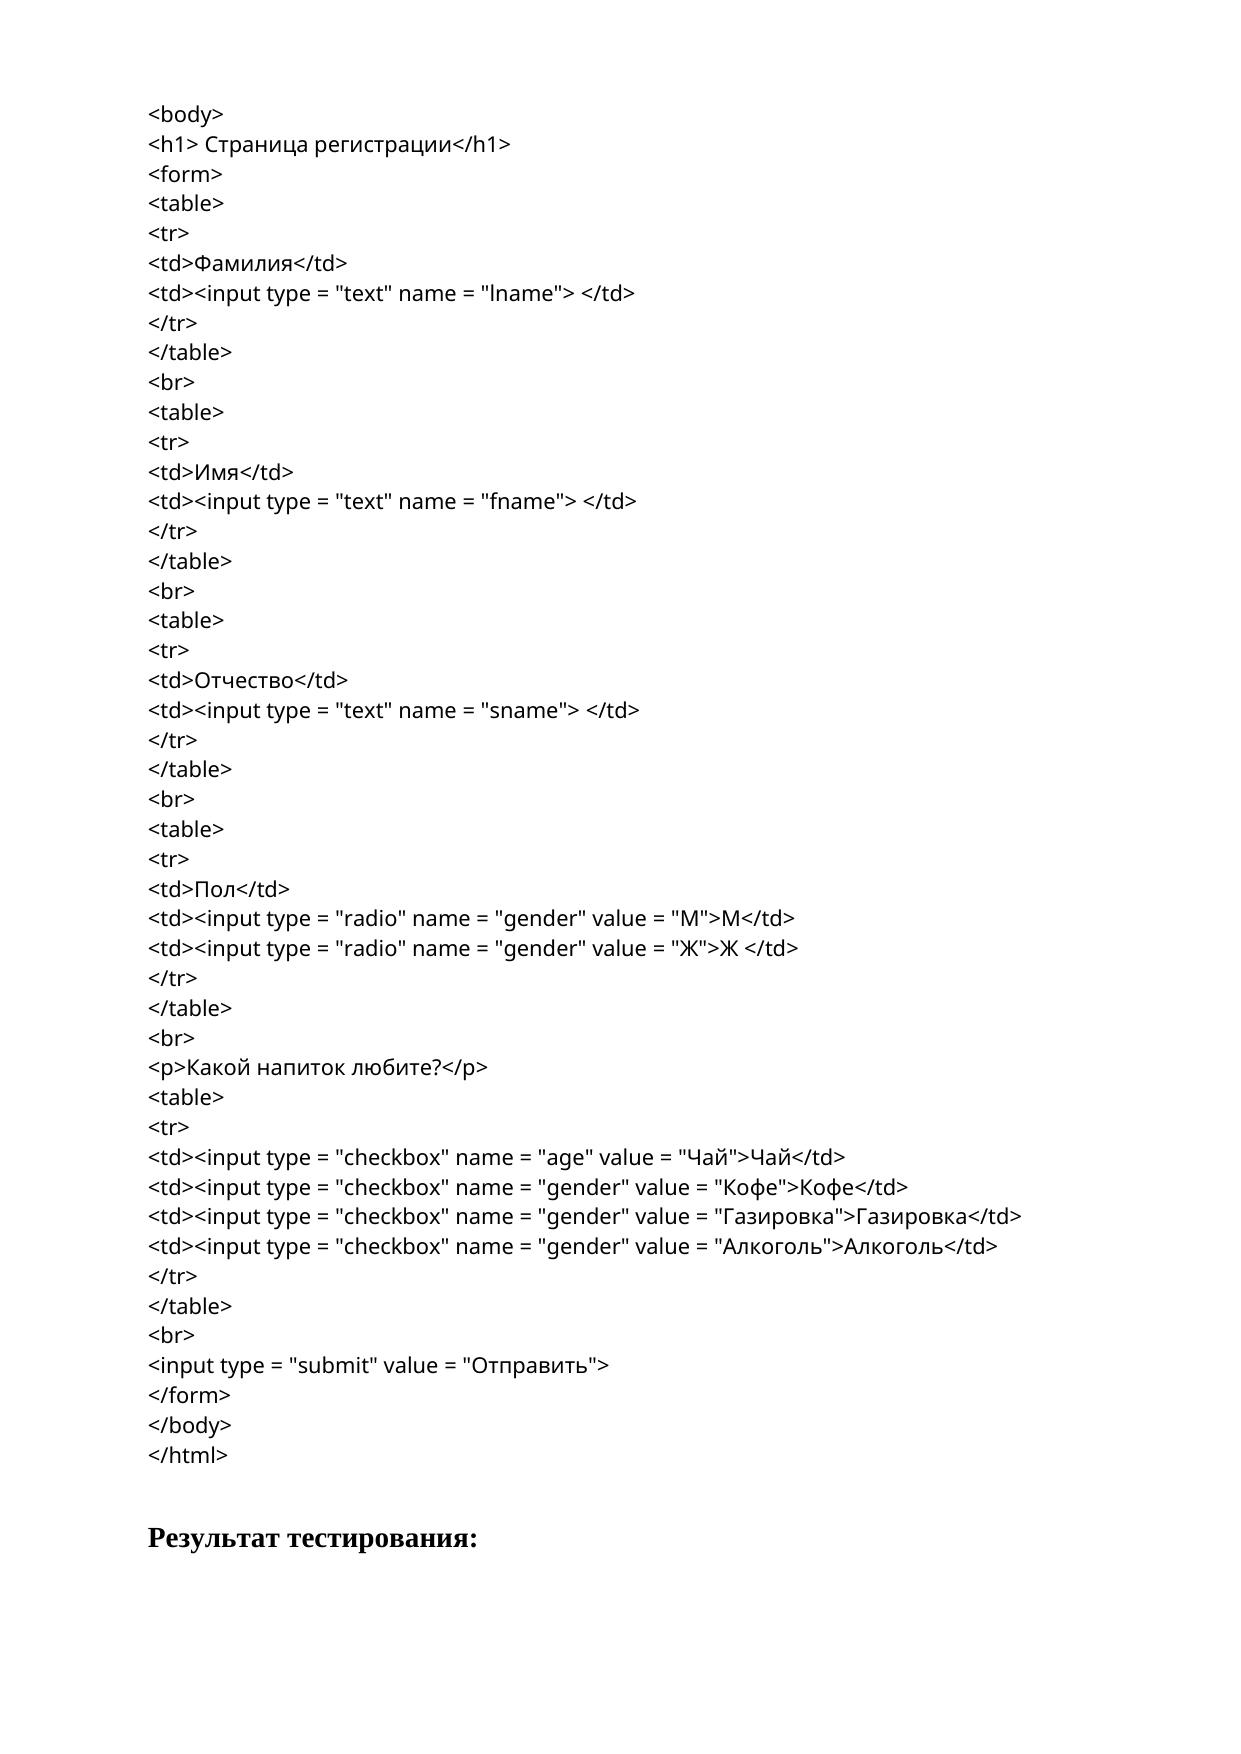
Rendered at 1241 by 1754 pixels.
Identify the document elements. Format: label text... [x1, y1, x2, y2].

text </table> [148, 754, 1181, 784]
text <tr> [148, 844, 1181, 874]
text <td><input type = "text" name = "sname"> </td> [148, 695, 1181, 725]
text <br> [148, 576, 1181, 606]
text <td><input type = "text" name = "lname"> </td> [148, 278, 1181, 308]
text <table> [148, 1082, 1181, 1112]
text </tr> [148, 308, 1181, 337]
text Результат тестирования: [148, 1520, 1181, 1553]
text <table> [148, 606, 1181, 635]
text <tr> [148, 1112, 1181, 1142]
text <td>Имя</td> [148, 457, 1181, 486]
text <body> [148, 99, 1181, 129]
text <td>Отчество</td> [148, 665, 1181, 695]
text <table> [148, 188, 1181, 218]
text <input type = "submit" value = "Отправить"> [148, 1350, 1181, 1380]
text <table> [148, 397, 1181, 427]
text <table> [148, 814, 1181, 844]
text <h1> Страница регистрации</h1> [148, 129, 1181, 159]
text <tr> [148, 635, 1181, 665]
text <td>Пол</td> [148, 874, 1181, 903]
text <br> [148, 1023, 1181, 1052]
text <td><input type = "checkbox" name = "gender" value = "Алкоголь">Алкоголь</td> [148, 1231, 1181, 1261]
text <td>Фамилия</td> [148, 248, 1181, 278]
text </table> [148, 337, 1181, 367]
text </tr> [148, 963, 1181, 993]
text <br> [148, 784, 1181, 814]
text <form> [148, 159, 1181, 188]
text <td><input type = "text" name = "fname"> </td> [148, 486, 1181, 516]
text <td><input type = "checkbox" name = "gender" value = "Кофе">Кофе</td> [148, 1172, 1181, 1201]
text <tr> [148, 218, 1181, 248]
text </tr> [148, 516, 1181, 546]
text <tr> [148, 427, 1181, 457]
text </table> [148, 1291, 1181, 1321]
text </tr> [148, 1261, 1181, 1291]
text <td><input type = "radio" name = "gender" value = "М">М</td> [148, 903, 1181, 933]
text <br> [148, 1321, 1181, 1350]
text <td><input type = "radio" name = "gender" value = "Ж">Ж </td> [148, 933, 1181, 963]
text <td><input type = "checkbox" name = "gender" value = "Газировка">Газировка</td> [148, 1201, 1181, 1231]
text </body> [148, 1410, 1181, 1440]
text </html> [148, 1440, 1181, 1469]
text <br> [148, 367, 1181, 397]
text <p>Какой напиток любите?</p> [148, 1052, 1181, 1082]
text </table> [148, 993, 1181, 1023]
text </form> [148, 1380, 1181, 1410]
text </tr> [148, 725, 1181, 754]
text </table> [148, 546, 1181, 576]
text <td><input type = "checkbox" name = "age" value = "Чай">Чай</td> [148, 1142, 1181, 1172]
